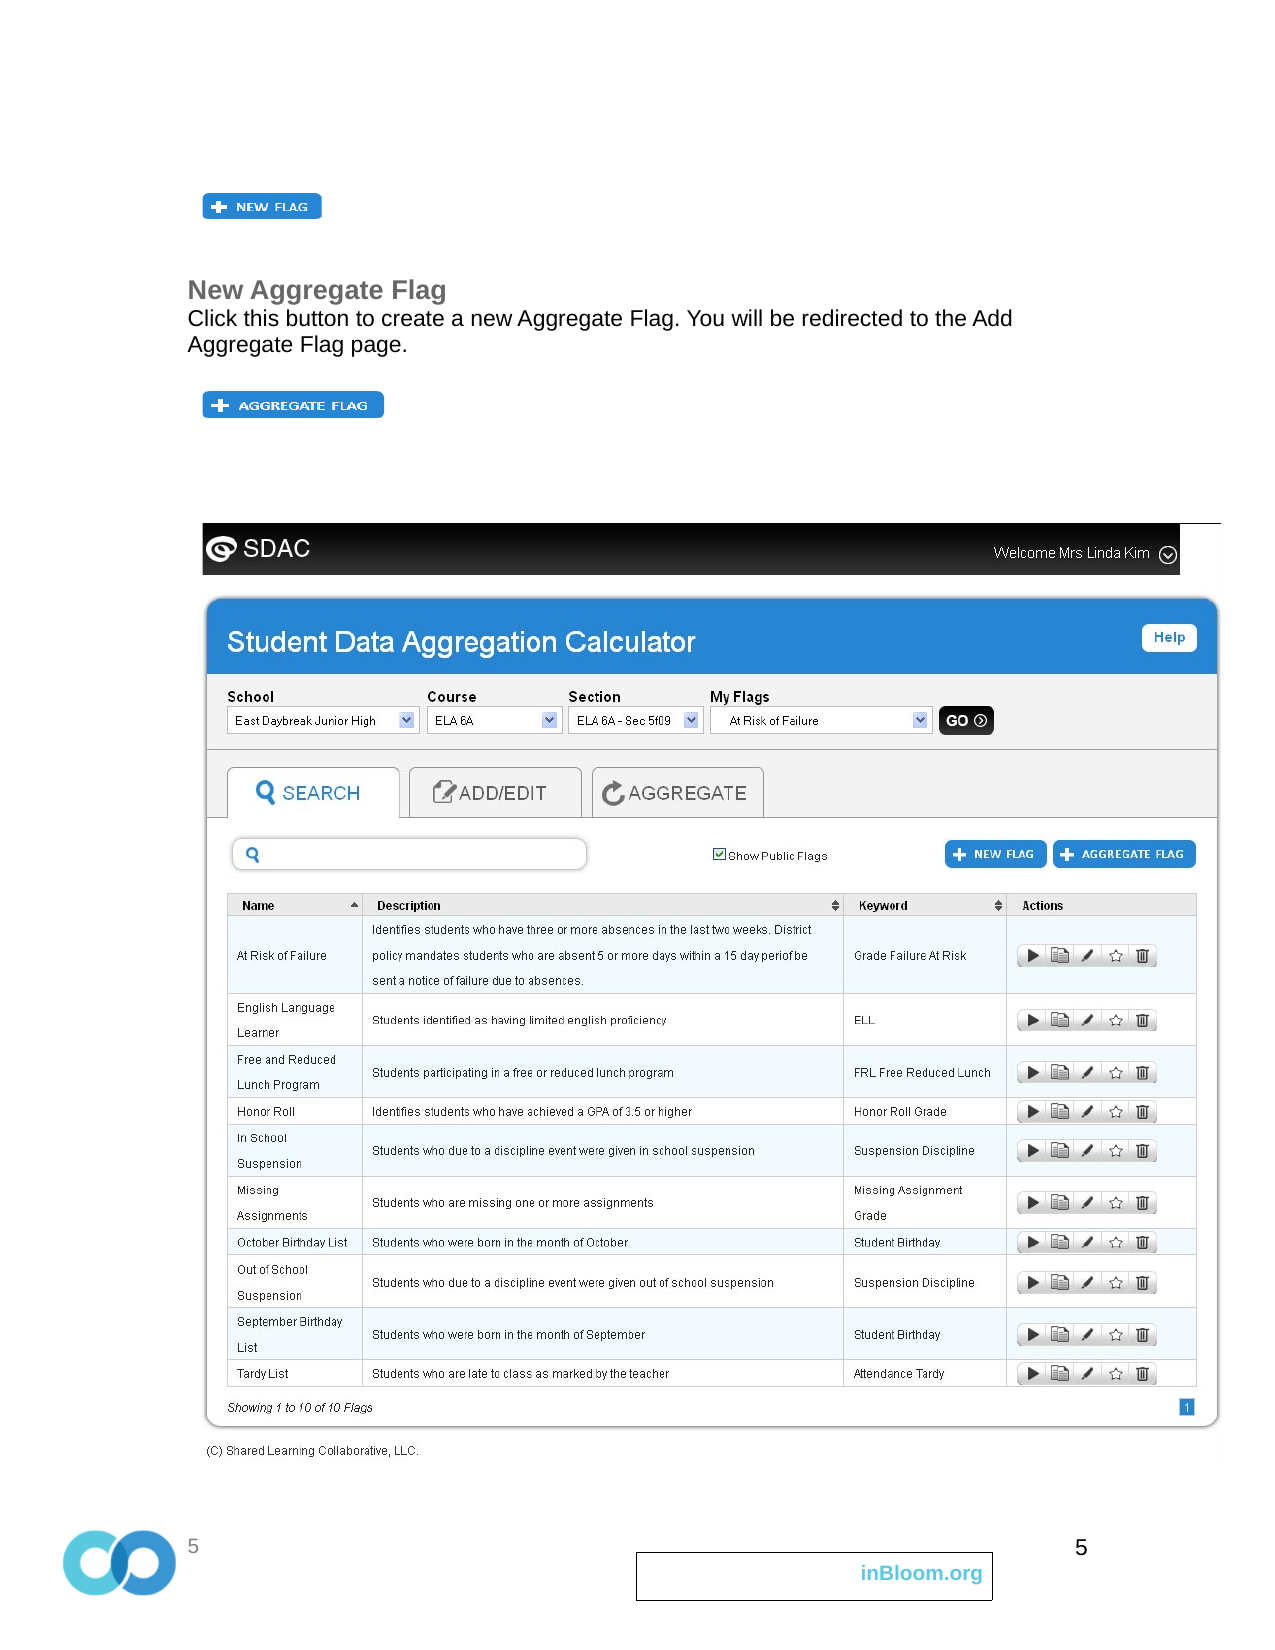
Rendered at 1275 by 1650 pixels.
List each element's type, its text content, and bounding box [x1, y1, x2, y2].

picture [202, 193, 322, 219]
subtitle New Aggregate Flag [187, 274, 1087, 305]
text Click this button to create a new Aggregate Flag. You will be redirected to the Add Aggregate Flag page. [187, 305, 1087, 358]
picture [202, 391, 385, 418]
picture [202, 523, 1222, 1469]
picture [53, 1518, 926, 1635]
